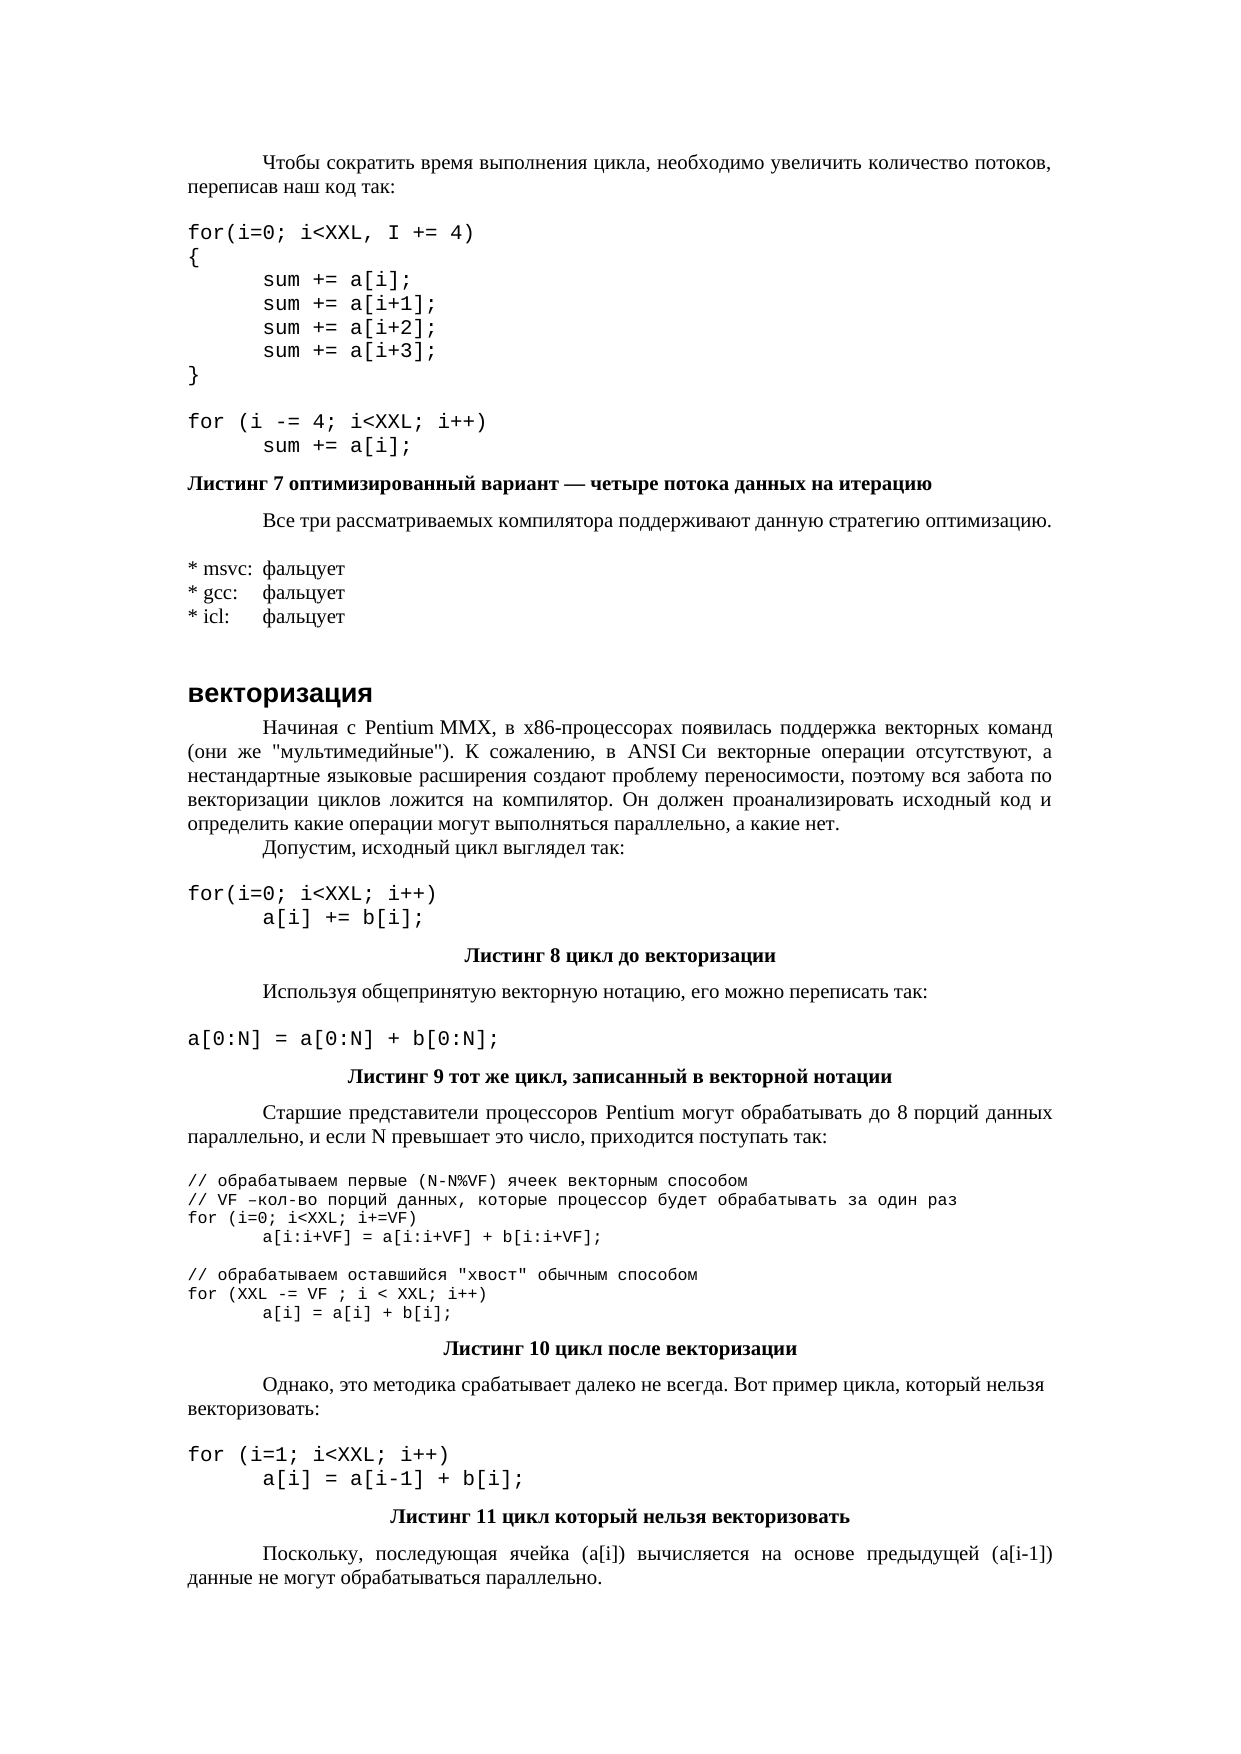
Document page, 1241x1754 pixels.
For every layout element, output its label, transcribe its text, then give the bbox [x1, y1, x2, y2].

text for(i=0; i<XXL; i++) [187, 883, 1053, 907]
text for (i=0; i<XXL; i+=VF) [187, 1210, 1053, 1229]
text { [187, 246, 1053, 269]
text for (i -= 4; i<XXL; i++) [187, 411, 1053, 435]
text Начиная с Pentium MMX, в x86-процессорах появилась поддержка векторных команд (они же "мультимедийные"). К сожалению, в ANSI Си векторные операции отсутствуют, а нестандартные языковые расширения создают проблему переносимости, поэтому вся забота по векторизации циклов ложится на компилятор. Он должен проанализировать исходный код и определить какие операции могут выполняться параллельно, а какие нет. [187, 714, 1053, 835]
text * icl: фальцует [187, 604, 1053, 628]
text Старшие представители процессоров Pentium могут обрабатывать до 8 порций данных параллельно, и если N превышает это число, приходится поступать так: [187, 1100, 1053, 1148]
text Однако, это методика срабатывает далеко не всегда. Вот пример цикла, который нельзя векторизовать: [187, 1372, 1053, 1420]
text a[i] += b[i]; [187, 907, 1053, 930]
text // обрабатываем первые (N-N%VF) ячеек векторным способом [187, 1172, 1053, 1191]
text Поскольку, последующая ячейка (a[i]) вычисляется на основе предыдущей (a[i-1]) данные не могут обрабатываться параллельно. [187, 1541, 1053, 1589]
text a[i:i+VF] = a[i:i+VF] + b[i:i+VF]; [187, 1229, 1053, 1248]
text Используя общепринятую векторную нотацию, его можно переписать так: [187, 979, 1053, 1003]
text a[0:N] = a[0:N] + b[0:N]; [187, 1027, 1053, 1051]
text sum += a[i+2]; [187, 317, 1053, 340]
text Листинг 10 цикл после векторизации [187, 1336, 1053, 1360]
text for (i=1; i<XXL; i++) [187, 1444, 1053, 1468]
text a[i] = a[i] + b[i]; [187, 1304, 1053, 1323]
text sum += a[i+1]; [187, 293, 1053, 317]
text // VF –кол-во порций данных, которые процессор будет обрабатывать за один раз [187, 1191, 1053, 1210]
text for (XXL -= VF ; i < XXL; i++) [187, 1286, 1053, 1304]
text * gcc: фальцует [187, 580, 1053, 604]
text * msvc: фальцует [187, 556, 1053, 580]
text } [187, 364, 1053, 388]
text for(i=0; i<XXL, I += 4) [187, 222, 1053, 246]
text Листинг 11 цикл который нельзя векторизовать [187, 1504, 1053, 1528]
text Все три рассматриваемых компилятора поддерживают данную стратегию оптимизацию. [187, 508, 1053, 532]
text Листинг 7 оптимизированный вариант — четыре потока данных на итерацию [187, 471, 1053, 495]
subtitle векторизация [187, 677, 1053, 708]
text sum += a[i]; [187, 435, 1053, 459]
text Чтобы сократить время выполнения цикла, необходимо увеличить количество потоков, переписав наш код так: [187, 150, 1053, 198]
text Допустим, исходный цикл выглядел так: [187, 835, 1053, 859]
text sum += a[i+3]; [187, 340, 1053, 364]
text // обрабатываем оставшийся "хвост" обычным способом [187, 1267, 1053, 1286]
text a[i] = a[i-1] + b[i]; [187, 1468, 1053, 1492]
text sum += a[i]; [187, 269, 1053, 293]
text Листинг 8 цикл до векторизации [187, 943, 1053, 967]
text Листинг 9 тот же цикл, записанный в векторной нотации [187, 1064, 1053, 1088]
